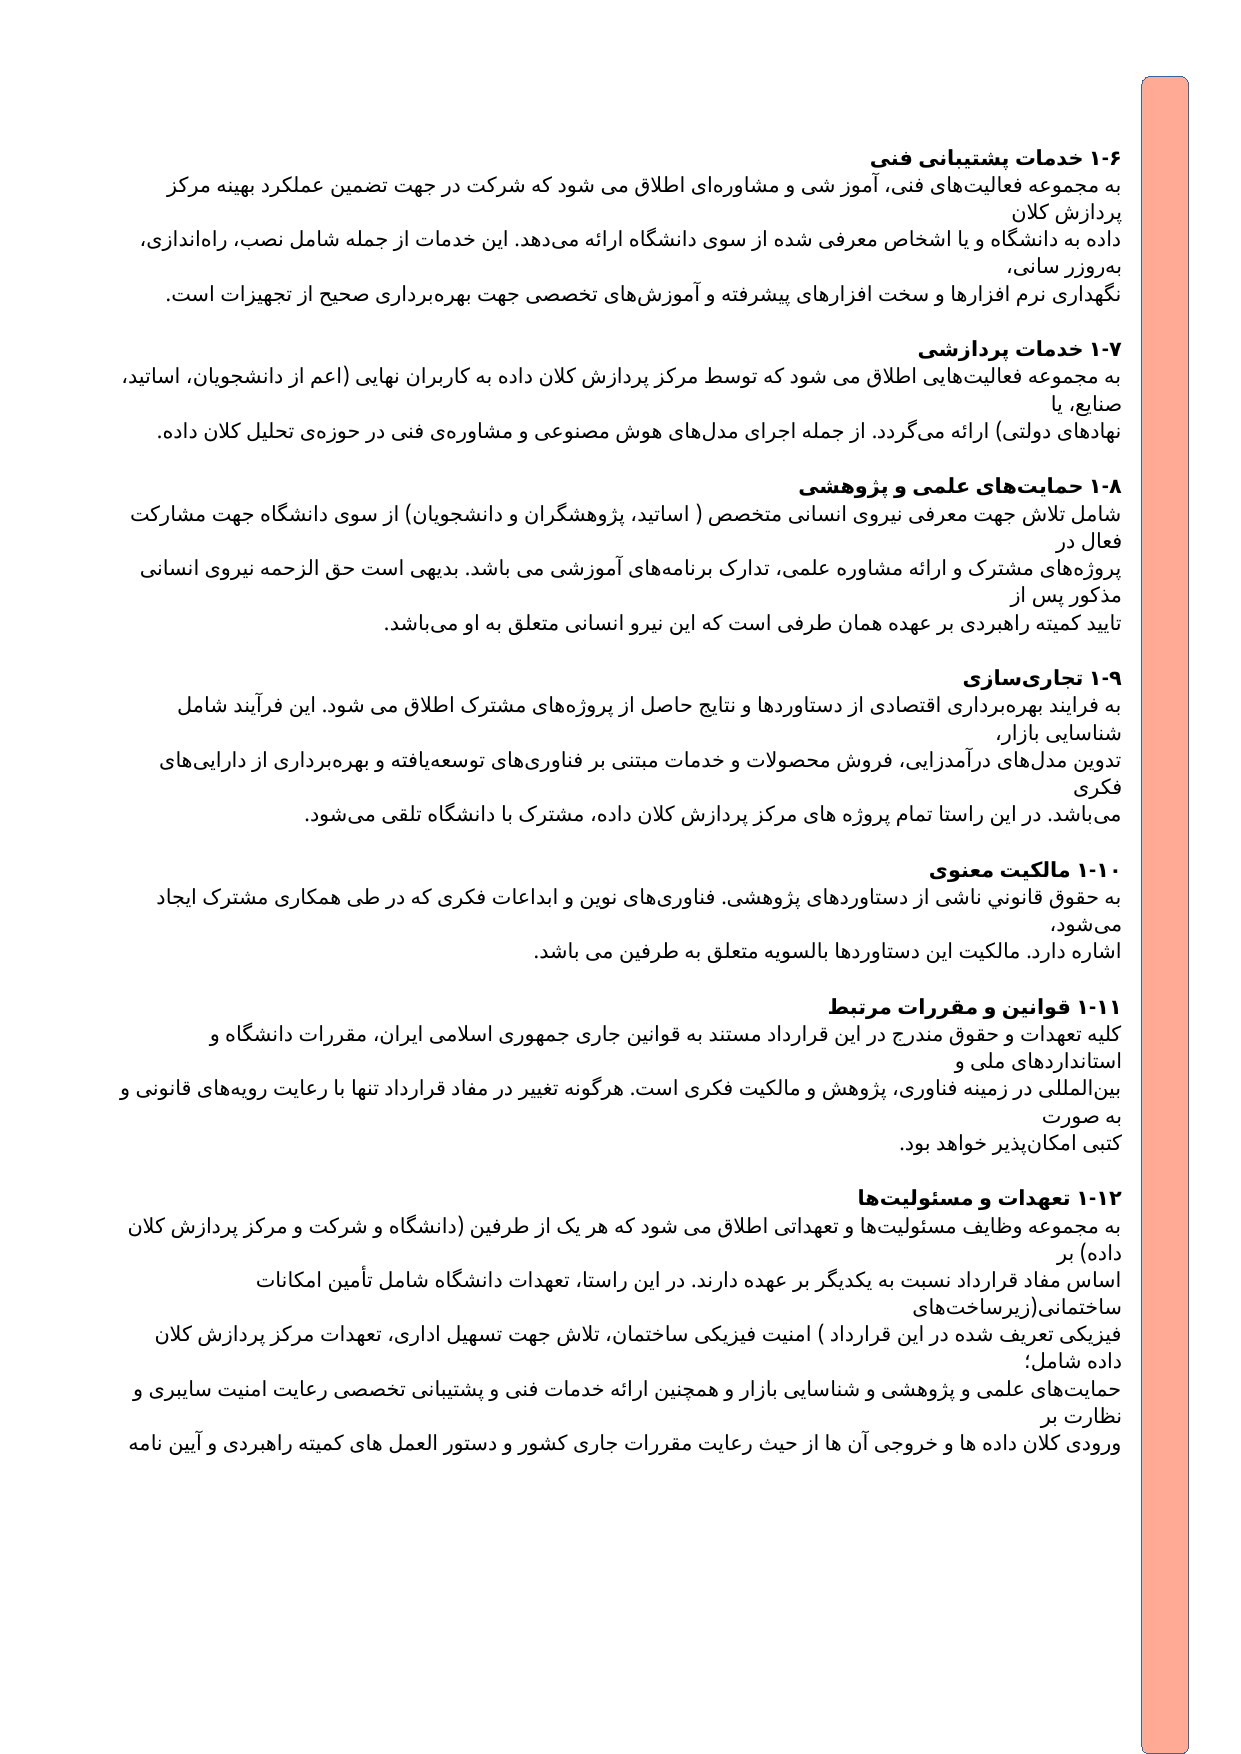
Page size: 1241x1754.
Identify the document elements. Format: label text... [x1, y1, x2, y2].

text ۱-۷ خدمات پردازشی [118, 338, 1122, 365]
text ۱-۹‏ تجاری‌سازی [118, 667, 1122, 694]
text ‏می‌باشد. در این راستا تمام پروژه های مرکز پردازش کلان داده، مشترک با دانشگاه تلقی می‌شود. [118, 803, 1122, 830]
text ۱-۸ حمایت‌های علمی و پژوهشی [118, 475, 1122, 502]
text ۱-۶ خدمات پشتیبانی فنی [118, 147, 1122, 174]
text ‏۱-۱۰ مالکیت معنوی [118, 858, 1122, 886]
text ۱-۱۱ قوانین و مقررات مرتبط [118, 996, 1122, 1023]
text داده به دانشگاه و يا اشخاص معرفی شده از سوی دانشگاه ارائه می‌دهد. این خدمات از جمله شامل نصب، راه‌اندازی، به‌روزر سانی، [118, 228, 1122, 282]
text به فرایند بهره‌برداری اقتصادی از دستاوردها و نتایج حاصل از پروژه‌های مشترک اطلاق می شود. این فرآیند شامل شناسایی بازار، [118, 694, 1122, 748]
text نگهداری نرم افزارها و سخت افزارهای پیشرفته و آموزش‌های تخصصی جهت بهره‌برداری صحیح از تجهیزات است. [118, 282, 1122, 310]
text ‏به مجموعه وظایف مسئولیت‌ها و تعهداتی اطلاق می شود که هر یک از طرفین (دانشگاه و شرکت و مرکز پردازش کلان داده) بر [118, 1214, 1122, 1269]
text نهادهای دولتی) ارائه می‌گردد. از جمله اجرای مدل‌های هوش مصنوعی و مشاوره‌ی فنی در حوزه‌ی تحلیل کلان داده. [118, 420, 1122, 447]
text به حقوق قانوني ناشی از دستاوردهای پژوهشی. فناوری‌های نوین و ابداعات فکری که در طی همکاری مشترک ایجاد می‌شود، [118, 886, 1122, 940]
text ‏۱-۱۲ تعهدات و مسئولیت‌ها [118, 1187, 1122, 1214]
text حمایت‌های علمی و پژوهشی و شناسایی بازار و همچنین ارائه خدمات فنی و پشتیبانی تخصصی رعایت امنیت سایبری و نظارت بر [118, 1377, 1122, 1432]
text ورودی کلان داده ها و خروجی آن ها از حیث رعایت مقررات جاری کشور و دستور العمل های کمیته راهبردی و آیین نامه [118, 1432, 1122, 1459]
text ‏کتبی امکان‌پذیر خواهد بود. [118, 1132, 1122, 1159]
text تدوین مدل‌های درآمدزایی، فروش محصولات و خدمات مبتنی بر فناوری‌های توسعه‌یافته و بهره‌برداری از دارایی‌های فکری [118, 748, 1122, 803]
text کلیه تعهدات و حقوق مندرج در این قرارداد مستند به قوانین جاری جمهوری اسلامی ایران، مقررات دانشگاه و استانداردهای ملی و [118, 1023, 1122, 1077]
text بین‌المللی در زمینه فناوری، پژوهش و مالکیت فکری است. هرگونه تغییر در مفاد قرارداد تنها با رعایت رویه‌های قانونی و به صورت [118, 1077, 1122, 1132]
text شامل تلاش جهت معرفی نیروی انسانی متخصص ( اساتید، پژوهشگران و دانشجویان) از سوی دانشگاه جهت مشارکت فعال در [118, 502, 1122, 557]
text اشاره دارد. مالکیت این دستاوردها بالسویه متعلق به طرفین می باشد. [118, 940, 1122, 967]
text اساس مفاد قرارداد نسبت به یکدیگر بر عهده دارند. در اين راستا، تعهدات دانشگاه شامل تأمین امکانات ساختمانی(زیرساخت‌های [118, 1269, 1122, 1323]
text تایید کمیته راهبردی بر عهده همان طرفی است که این نیرو انسانی متعلق به او می‌باشد. [118, 611, 1122, 638]
text به مجموعه فعالیت‌های فنی، آموز شی و مشاوره‌ای اطلاق می شود که شرکت در جهت تضمین عملکرد بهینه مرکز پردازش کلان [118, 174, 1122, 228]
text به مجموعه فعالیت‌هایی اطلاق می شود که توسط مرکز پردازش کلان داده به کاربران نهایی (اعم از دانشجویان، اساتید، صنایع، يا [118, 365, 1122, 420]
text پروژه‌های مشترک و ارائه مشاوره علمی، تدارک برنامه‌های آموزشی می باشد. بدیهی است حق الزحمه نیروی انسانی مذکور پس از [118, 557, 1122, 611]
text فیزیکی تعریف شده در این قرارداد ) امنیت فیزیکی ساختمان، تلاش جهت تسهیل اداری، تعهدات مرکز پردازش کلان داده شامل؛ [118, 1323, 1122, 1377]
